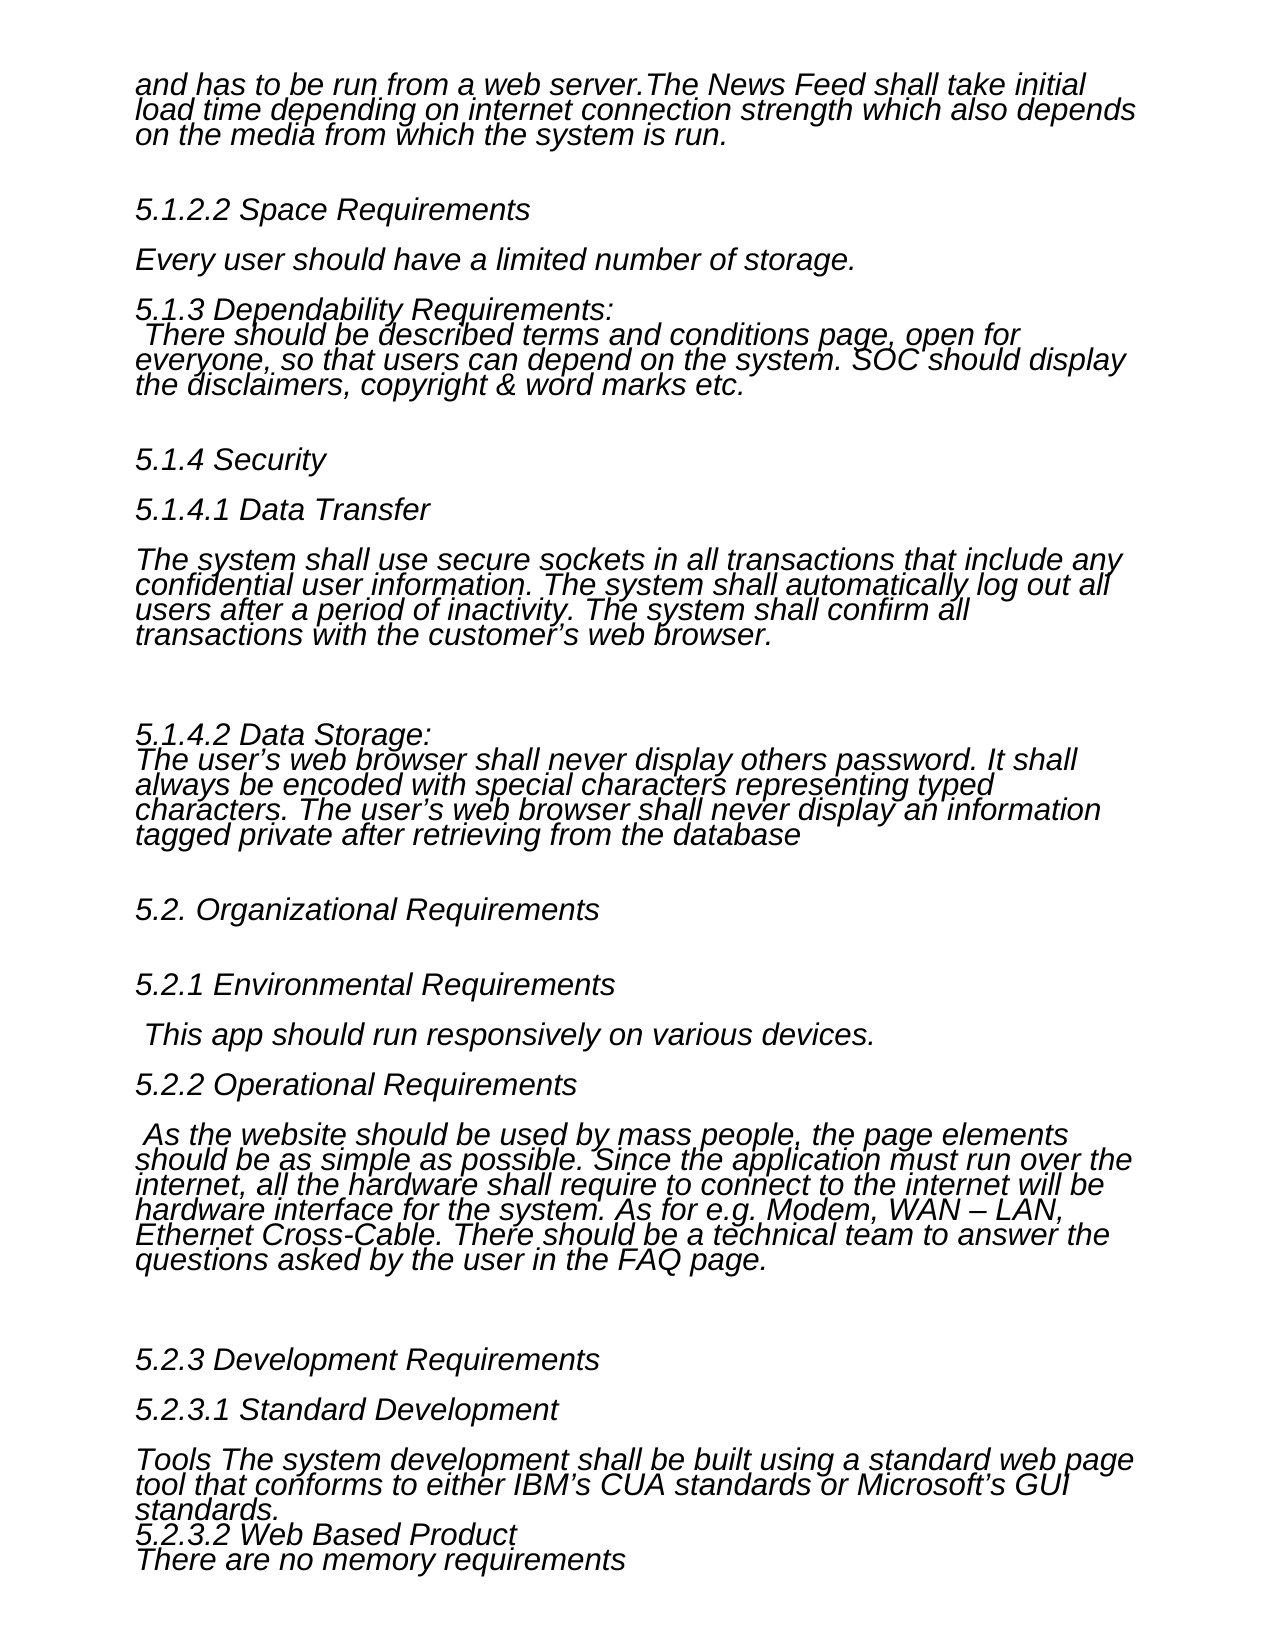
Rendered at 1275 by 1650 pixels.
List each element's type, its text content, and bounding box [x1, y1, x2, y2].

text The user’s web browser shall never display others password. It shall always be encoded with special characters representing typed characters. The user’s web browser shall never display an information tagged private after retrieving from the database [135, 750, 1140, 850]
text Every user should have a limited number of storage. [135, 250, 1140, 275]
text 5.2.3 Development Requirements [135, 1350, 1140, 1375]
text 5.1.4.2 Data Storage: [135, 725, 1140, 750]
text There are no memory requirements [135, 1550, 1140, 1575]
text 5.1.4 Security [135, 450, 1140, 475]
text 5.1.3 Dependability Requirements: [135, 300, 391, 325]
text 5.2.3.1 Standard Development [135, 1400, 1140, 1425]
text 5.1.3 Dependability Requirements: [385, 300, 1140, 325]
text 5.2.2 Operational Requirements [135, 1075, 1140, 1100]
text 5.1.2.2 Space Requirements [135, 200, 1140, 225]
text As the website should be used by mass people, the page elements should be as simple as possible. Since the application must run over the internet, all the hardware shall require to connect to the internet will be hardware interface for the system. As for e.g. Modem, WAN – LAN, Ethernet Cross-Cable. There should be a technical team to answer the questions asked by the user in the FAQ page. [135, 1125, 1140, 1275]
text 5.1.4.1 Data Transfer [135, 500, 1140, 525]
text 5.2.3.2 Web Based Product [135, 1525, 1140, 1550]
text There should be described terms and conditions page, open for everyone, so that users can depend on the system. SOC should display the disclaimers, copyright & word marks etc. [135, 325, 1140, 400]
text The system shall use secure sockets in all transactions that include any confidential user information. The system shall automatically log out all users after a period of inactivity. The system shall confirm all transactions with the customer’s web browser. [135, 550, 1140, 650]
text 5.2. Organizational Requirements [135, 900, 1140, 925]
text This app should run responsively on various devices. [135, 1025, 1140, 1050]
text 5.2.1 Environmental Requirements [135, 975, 1140, 1000]
text Tools The system development shall be built using a standard web page tool that conforms to either IBM’s CUA standards or Microsoft’s GUI standards. [135, 1450, 1140, 1525]
text and has to be run from a web server.The News Feed shall take initial load time depending on internet connection strength which also depends on the media from which the system is run. [135, 75, 1140, 150]
